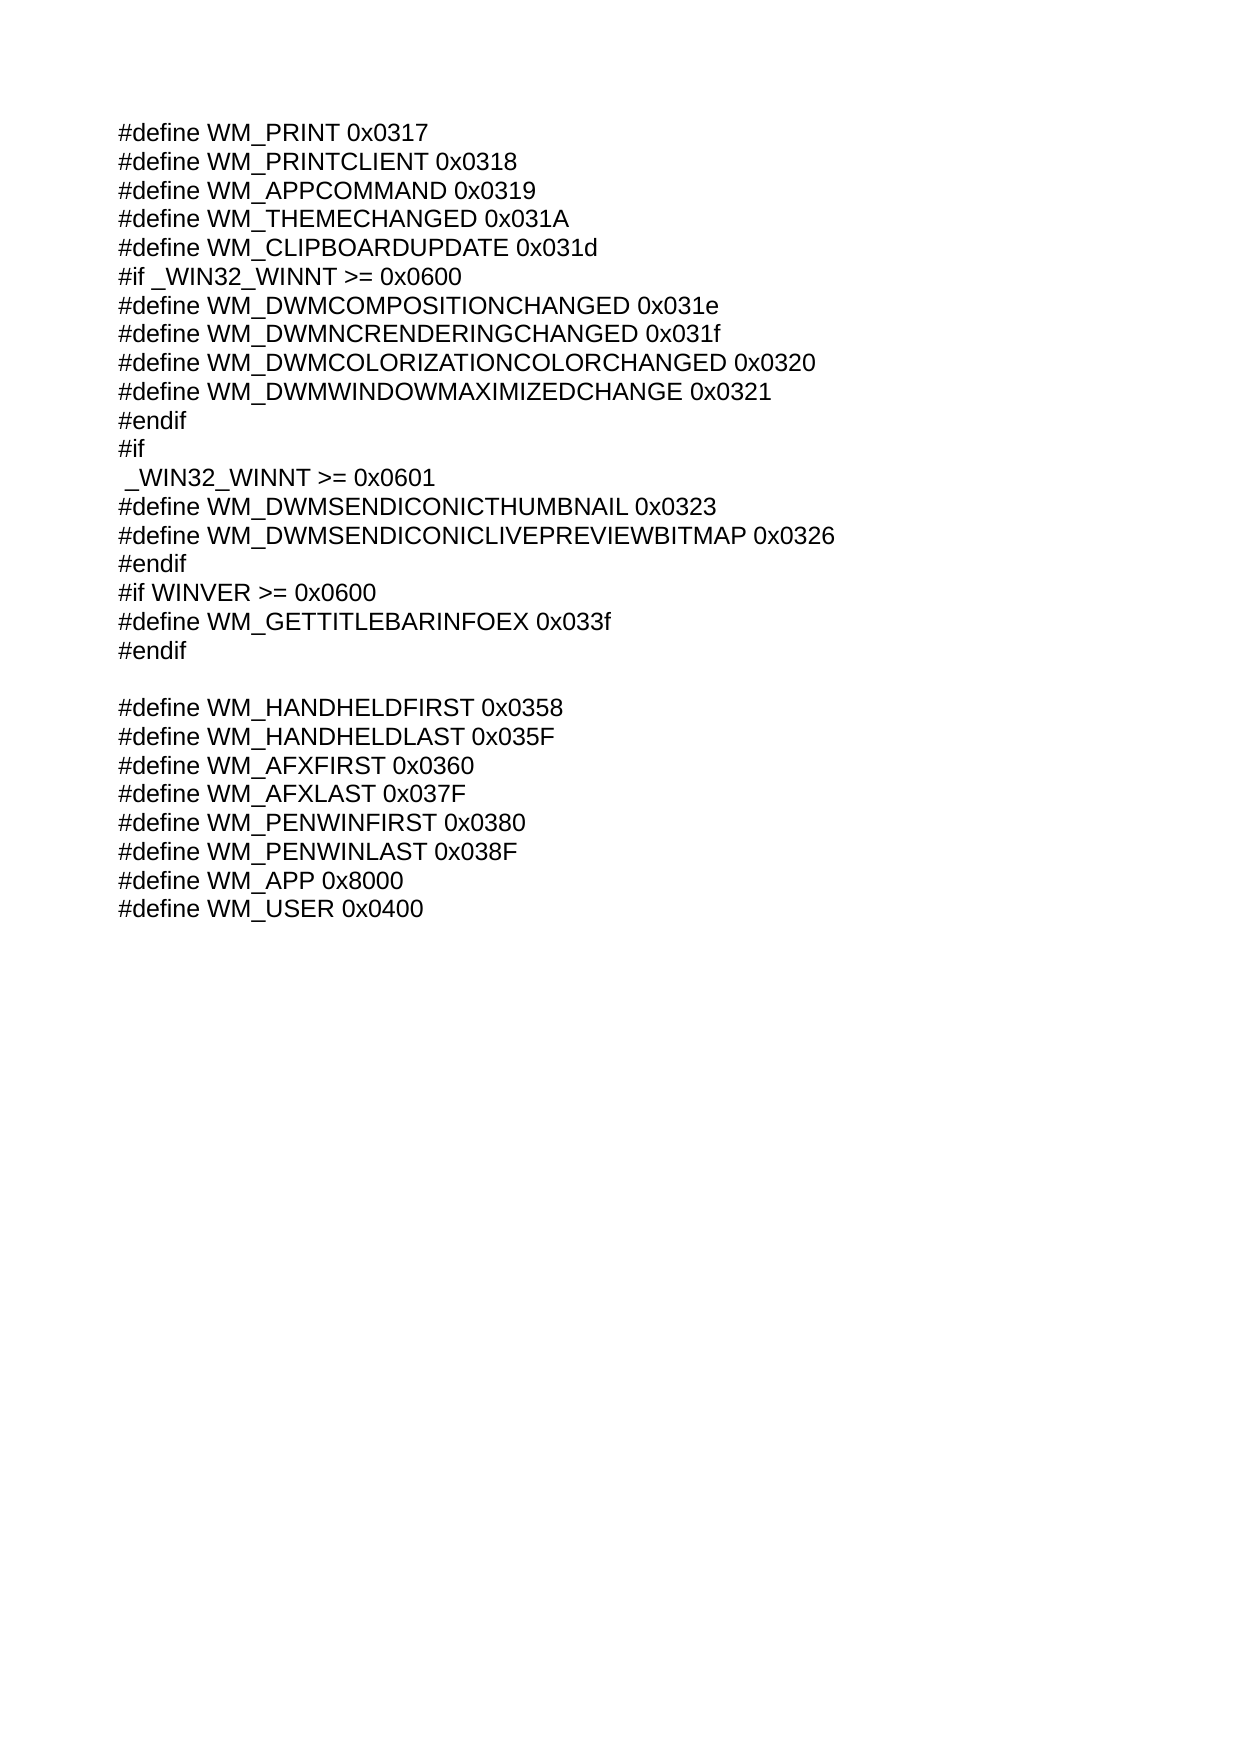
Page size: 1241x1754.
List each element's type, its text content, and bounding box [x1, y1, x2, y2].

text #define WM_PRINT 0x0317 #define WM_PRINTCLIENT 0x0318 #define WM_APPCOMMAND 0x0319 #define WM_THEMECHANGED 0x031A #define WM_CLIPBOARDUPDATE 0x031d #if _WIN32_WINNT >= 0x0600 #define WM_DWMCOMPOSITIONCHANGED 0x031e #define WM_DWMNCRENDERINGCHANGED 0x031f #define WM_DWMCOLORIZATIONCOLORCHANGED 0x0320 #define WM_DWMWINDOWMAXIMIZEDCHANGE 0x0321 #endif #if [118, 118, 1122, 463]
text _WIN32_WINNT >= 0x0601 #define WM_DWMSENDICONICTHUMBNAIL 0x0323 #define WM_DWMSENDICONICLIVEPREVIEWBITMAP 0x0326 #endif #if WINVER >= 0x0600 #define WM_GETTITLEBARINFOEX 0x033f #endif #define WM_HANDHELDFIRST 0x0358 #define WM_HANDHELDLAST 0x035F #define WM_AFXFIRST 0x0360 #define WM_AFXLAST 0x037F #define WM_PENWINFIRST 0x0380 #define WM_PENWINLAST 0x038F #define WM_APP 0x8000 #define WM_USER 0x0400 [118, 463, 1122, 952]
